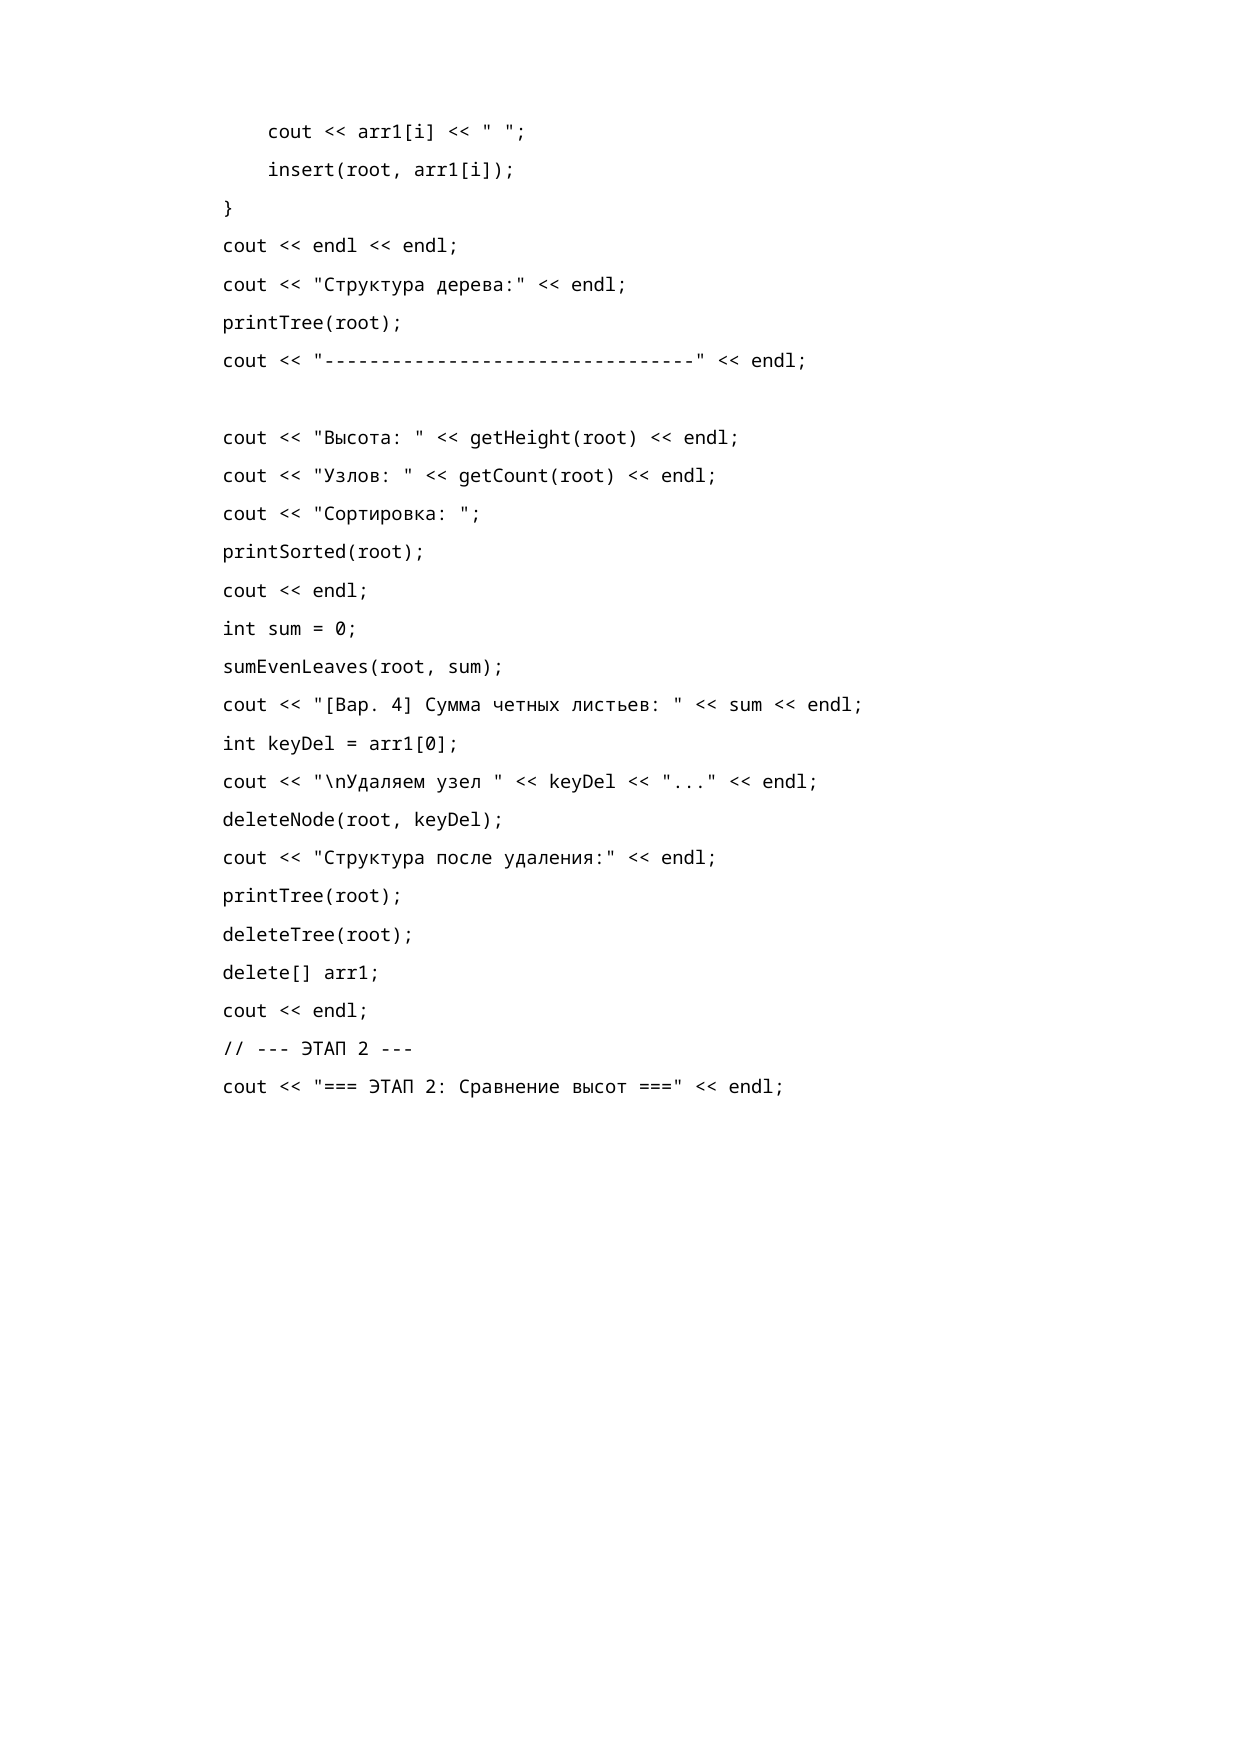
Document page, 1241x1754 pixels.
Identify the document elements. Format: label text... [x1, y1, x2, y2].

subtitle cout << "Структура после удаления:" << endl; [177, 844, 1152, 870]
subtitle int keyDel = arr1[0]; [177, 730, 1152, 755]
subtitle deleteTree(root); [177, 921, 1152, 946]
subtitle cout << "Сортировка: "; [177, 500, 1152, 526]
subtitle cout << "Высота: " << getHeight(root) << endl; [177, 424, 1152, 449]
subtitle printSorted(root); [177, 539, 1152, 564]
subtitle printTree(root); [177, 883, 1152, 908]
subtitle } [177, 194, 1152, 220]
subtitle cout << "[Вар. 4] Сумма четных листьев: " << sum << endl; [177, 692, 1152, 717]
subtitle insert(root, arr1[i]); [177, 156, 1152, 182]
subtitle int sum = 0; [177, 615, 1152, 641]
subtitle cout << "=== ЭТАП 2: Сравнение высот ===" << endl; [177, 1074, 1152, 1099]
subtitle cout << endl; [177, 997, 1152, 1023]
subtitle cout << endl << endl; [177, 233, 1152, 258]
subtitle printTree(root); [177, 309, 1152, 335]
subtitle cout << "\nУдаляем узел " << keyDel << "..." << endl; [177, 768, 1152, 793]
subtitle cout << "Узлов: " << getCount(root) << endl; [177, 462, 1152, 488]
subtitle sumEvenLeaves(root, sum); [177, 653, 1152, 679]
subtitle cout << "Структура дерева:" << endl; [177, 271, 1152, 297]
subtitle cout << arr1[i] << " "; [177, 118, 1152, 144]
subtitle cout << "---------------------------------" << endl; [177, 347, 1152, 373]
subtitle cout << endl; [177, 577, 1152, 602]
subtitle deleteNode(root, keyDel); [177, 806, 1152, 832]
subtitle delete[] arr1; [177, 959, 1152, 985]
subtitle // --- ЭТАП 2 --- [177, 1036, 1152, 1061]
